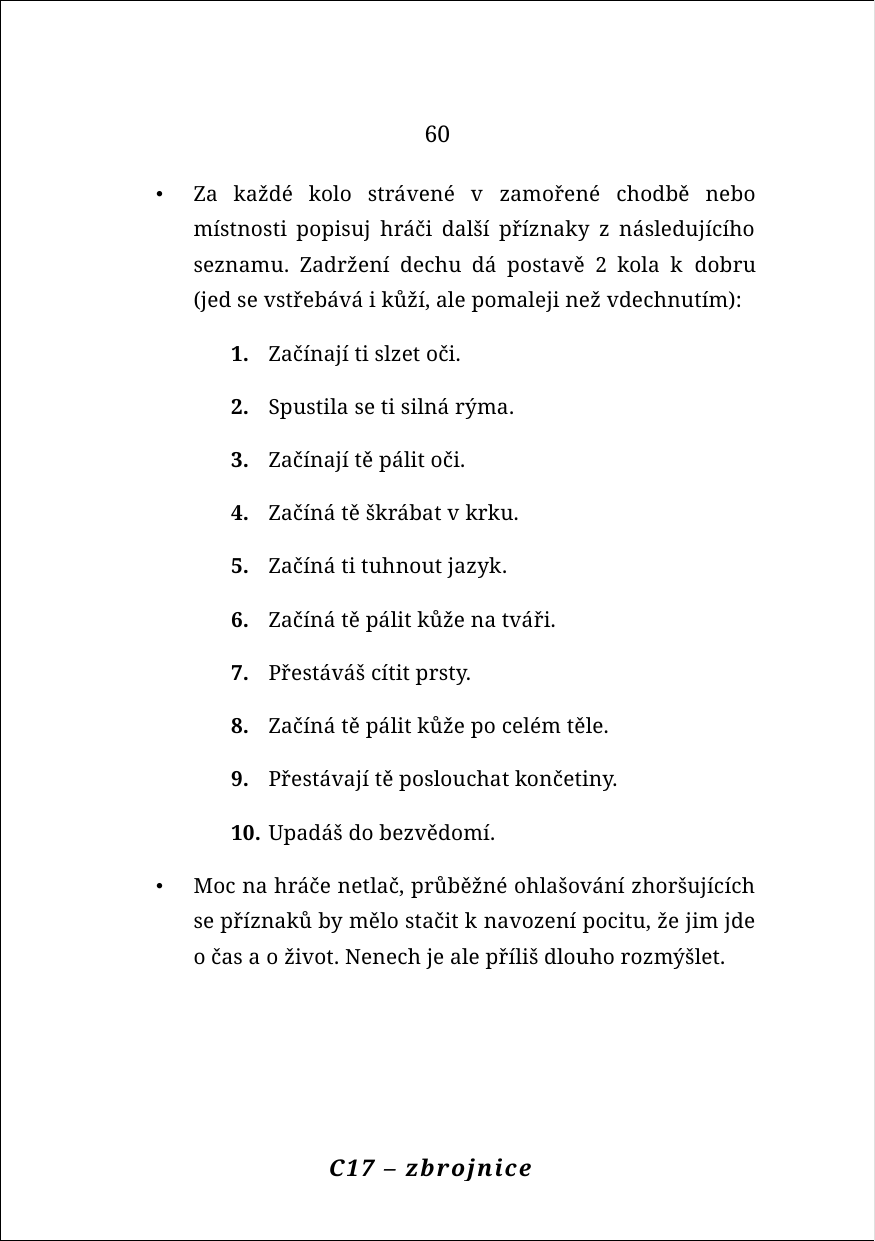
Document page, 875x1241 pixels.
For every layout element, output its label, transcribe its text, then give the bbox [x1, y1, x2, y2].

list Přestávají tě poslouchat končetiny. [231, 764, 756, 793]
list Za každé kolo strávené v⁠ zamořené chodbě nebo místnosti popisuj hráči další příznaky z následujícího seznamu. Zadržení dechu dá postavě 2 kola k⁠ dobru (jed se vstřebává i kůží, ale pomaleji než vdechnutím): [156, 179, 756, 314]
list Začíná ti tuhnout jazyk. [231, 552, 756, 580]
list Upadáš do bezvědomí. [231, 818, 756, 846]
list Začíná tě škrábat v⁠ krku. [231, 498, 756, 527]
list Začínají ti slzet oči. [231, 339, 756, 367]
list Přestáváš cítit prsty. [231, 658, 756, 687]
list Moc na hráče netlač, průběžné ohlašování zhoršujících se příznaků by mělo stačit k⁠ navození pocitu, že jim jde o⁠ čas a⁠ o⁠ život. Nenech je ale příliš dlouho rozmýšlet. [156, 871, 756, 971]
list Začíná tě pálit kůže po celém těle. [231, 711, 756, 740]
list Spustila se ti silná rýma. [231, 392, 756, 420]
list Začíná tě pálit kůže na tváři. [231, 605, 756, 633]
list Začínají tě pálit oči. [231, 445, 756, 474]
